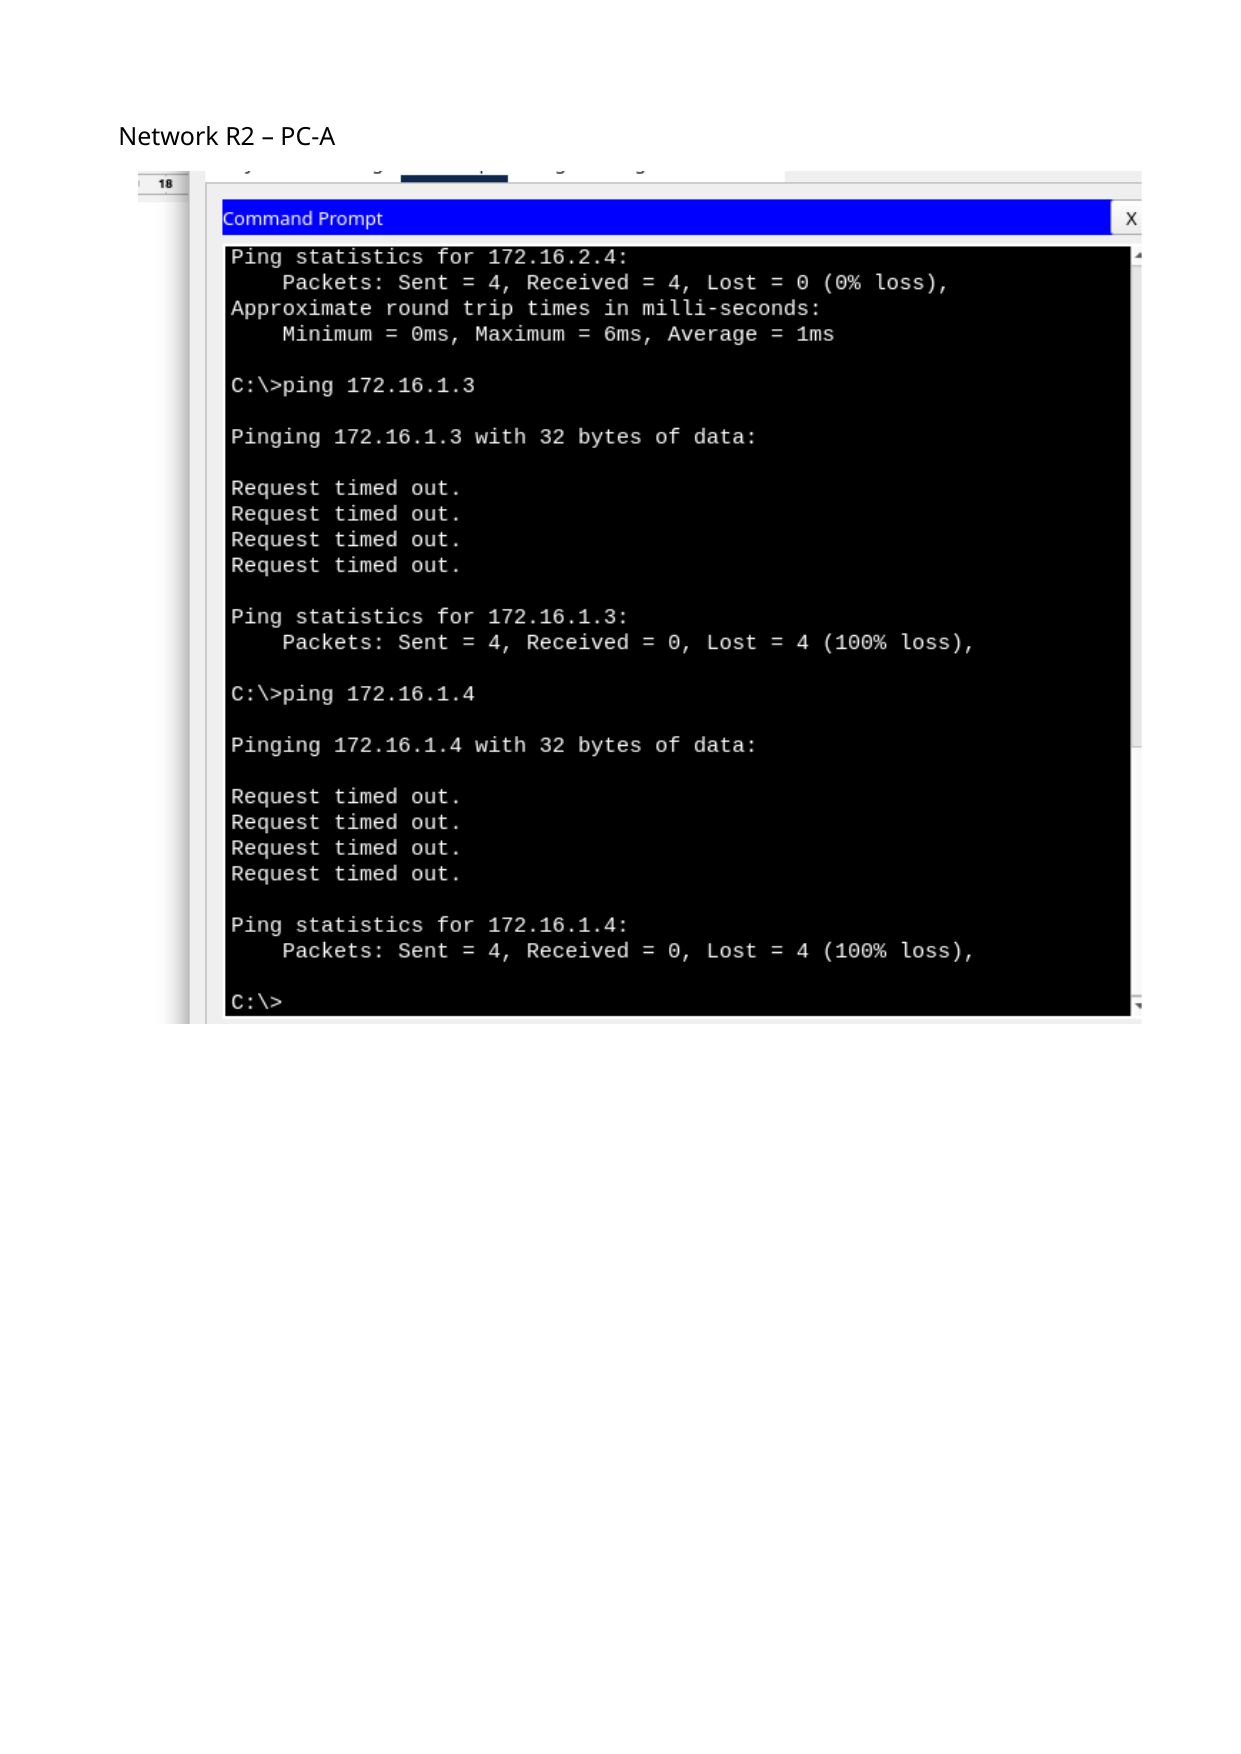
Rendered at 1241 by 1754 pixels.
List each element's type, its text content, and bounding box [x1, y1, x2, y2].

text Network R2 – PC-A [118, 118, 1122, 152]
picture [137, 171, 1142, 1024]
